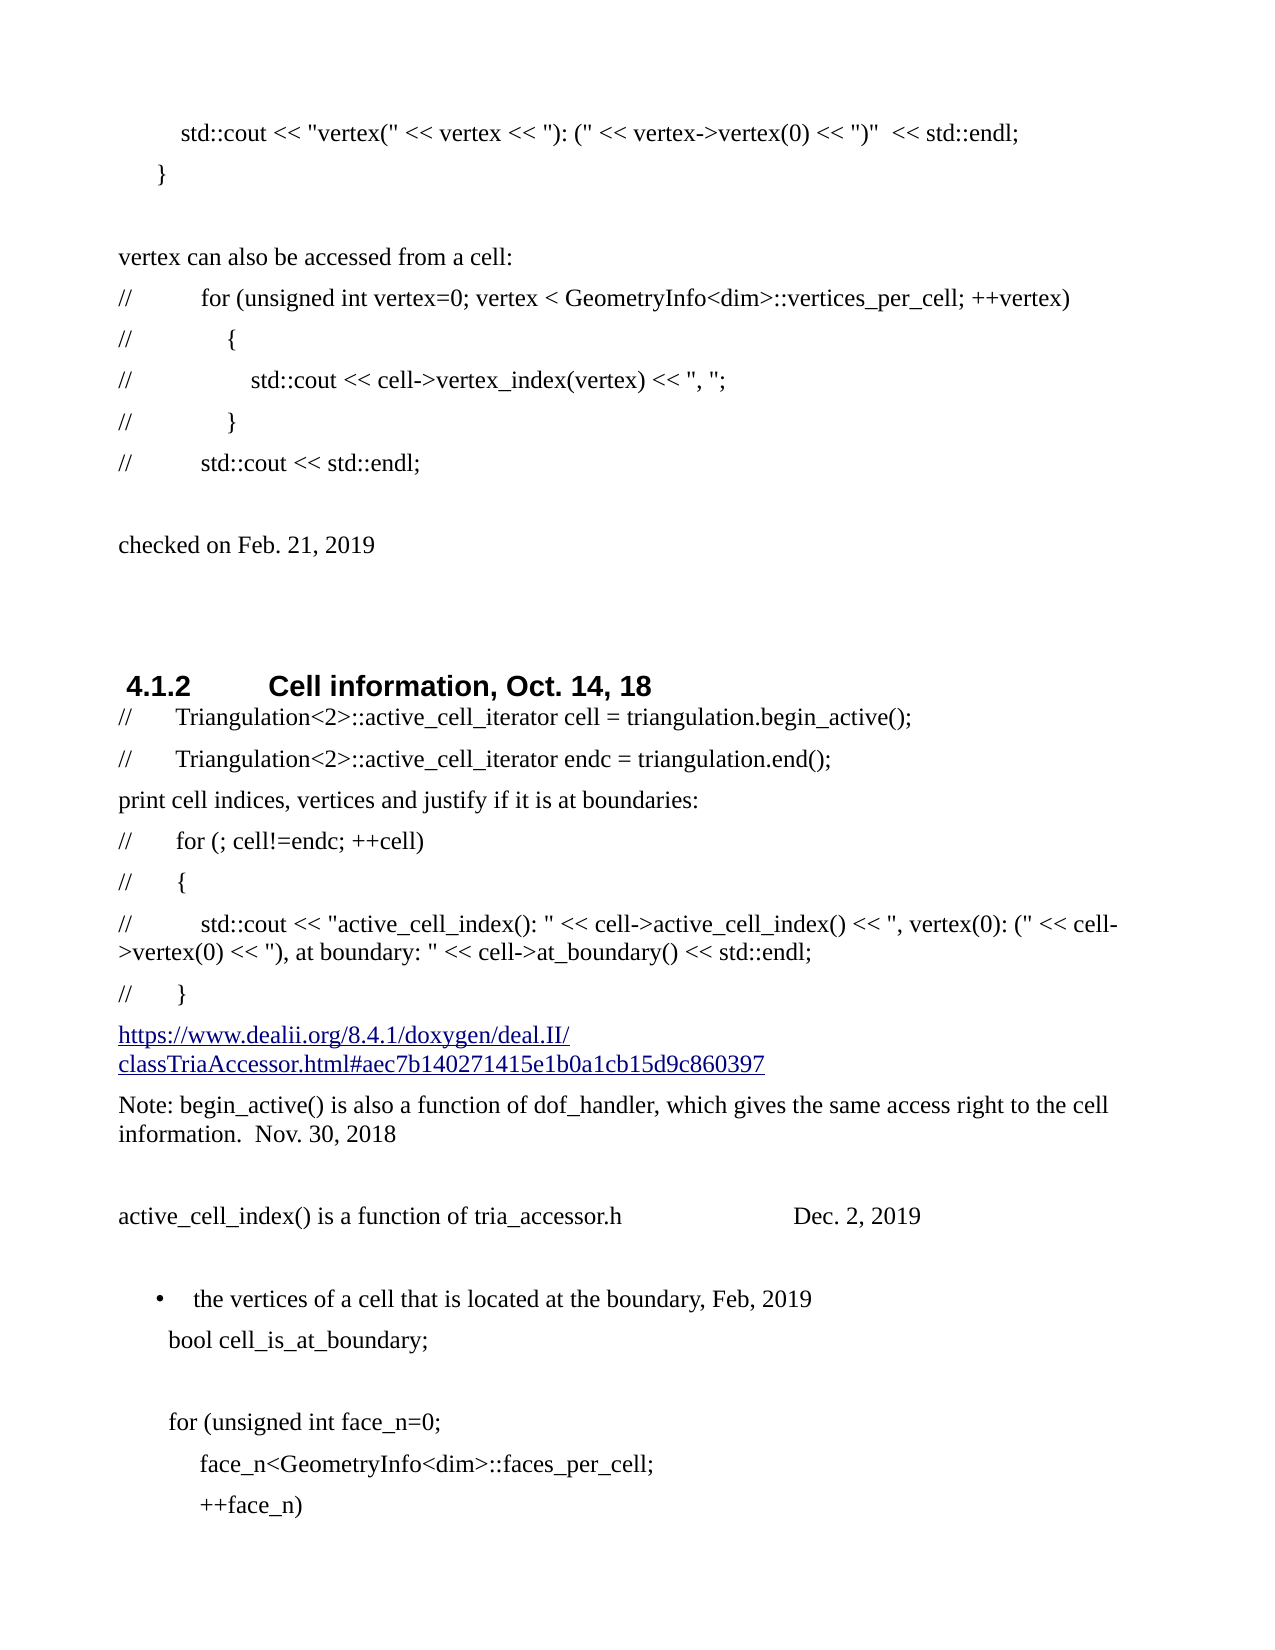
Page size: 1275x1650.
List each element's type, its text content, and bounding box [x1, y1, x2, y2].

text ++face_n) [118, 1490, 1157, 1519]
list the vertices of a cell that is located at the boundary, Feb, 2019 [156, 1284, 1157, 1312]
text https://www.dealii.org/8.4.1/doxygen/deal.II/classTriaAccessor.html#aec7b140271415e1b0a1cb15d9c860397 [118, 1020, 1157, 1077]
subtitle Cell information, Oct. 14, 18 [118, 669, 1157, 702]
text // } [118, 407, 1157, 436]
text // for (unsigned int vertex=0; vertex < GeometryInfo<dim>::vertices_per_cell; ++vertex) [118, 283, 1157, 312]
text // { [118, 324, 1157, 353]
text vertex can also be accessed from a cell: [118, 242, 1157, 271]
text print cell indices, vertices and justify if it is at boundaries: [118, 785, 1157, 814]
text checked on Feb. 21, 2019 [118, 531, 1157, 559]
text // { [118, 867, 1157, 896]
text std::cout << "vertex(" << vertex << "): (" << vertex->vertex(0) << ")" << std::endl; [118, 118, 1157, 147]
text // std::cout << cell->vertex_index(vertex) << ", "; [118, 366, 1157, 394]
text // Triangulation<2>::active_cell_iterator cell = triangulation.begin_active(); [118, 702, 1157, 731]
text // } [118, 979, 1157, 1007]
text } [118, 159, 1157, 188]
text Note: begin_active() is also a function of dof_handler, which gives the same access right to the cell information. Nov. 30, 2018 [118, 1090, 1157, 1147]
text active_cell_index() is a function of tria_accessor.h Dec. 2, 2019 [118, 1201, 1157, 1230]
text bool cell_is_at_boundary; [118, 1325, 1157, 1354]
text // for (; cell!=endc; ++cell) [118, 826, 1157, 855]
text face_n<GeometryInfo<dim>::faces_per_cell; [118, 1449, 1157, 1477]
text // std::cout << "active_cell_index(): " << cell->active_cell_index() << ", vertex(0): (" << cell->vertex(0) << "), at boundary: " << cell->at_boundary() << std::endl; [118, 909, 1157, 966]
text // std::cout << std::endl; [118, 448, 1157, 477]
text // Triangulation<2>::active_cell_iterator endc = triangulation.end(); [118, 744, 1157, 772]
text for (unsigned int face_n=0; [118, 1407, 1157, 1436]
